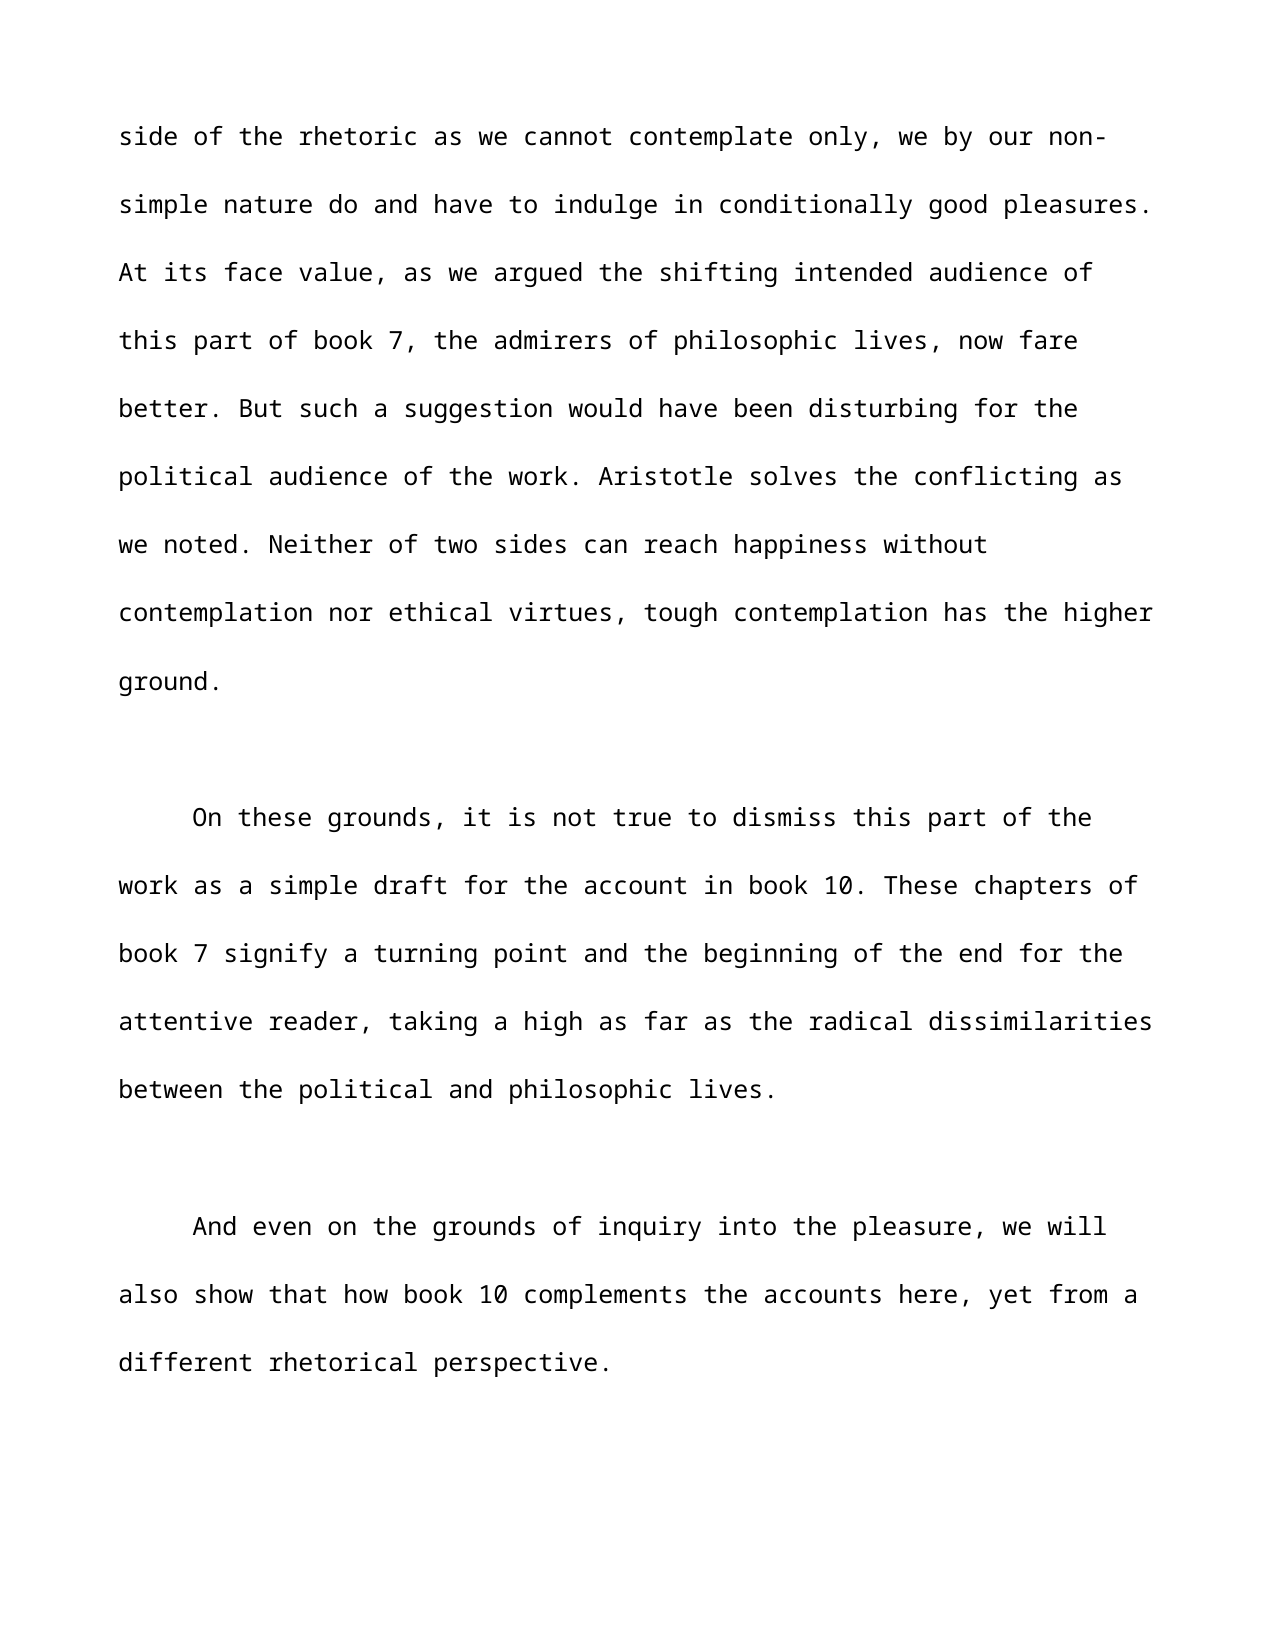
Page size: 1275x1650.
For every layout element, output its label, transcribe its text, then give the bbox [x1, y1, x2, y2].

text And even on the grounds of inquiry into the pleasure, we will also show that how book 10 complements the accounts here, yet from a different rhetorical perspective. [118, 1208, 1157, 1378]
text side of the rhetoric as we cannot contemplate only, we by our non-simple nature do and have to indulge in conditionally good pleasures. At its face value, as we argued the shifting intended audience of this part of book 7, the admirers of philosophic lives, now fare better. But such a suggestion would have been disturbing for the political audience of the work. Aristotle solves the conflicting as we noted. Neither of two sides can reach happiness without contemplation nor ethical virtues, tough contemplation has the higher ground. [118, 118, 1157, 697]
text On these grounds, it is not true to dismiss this part of the work as a simple draft for the account in book 10. These chapters of book 7 signify a turning point and the beginning of the end for the attentive reader, taking a high as far as the radical dissimilarities between the political and philosophic lives. [118, 799, 1157, 1106]
